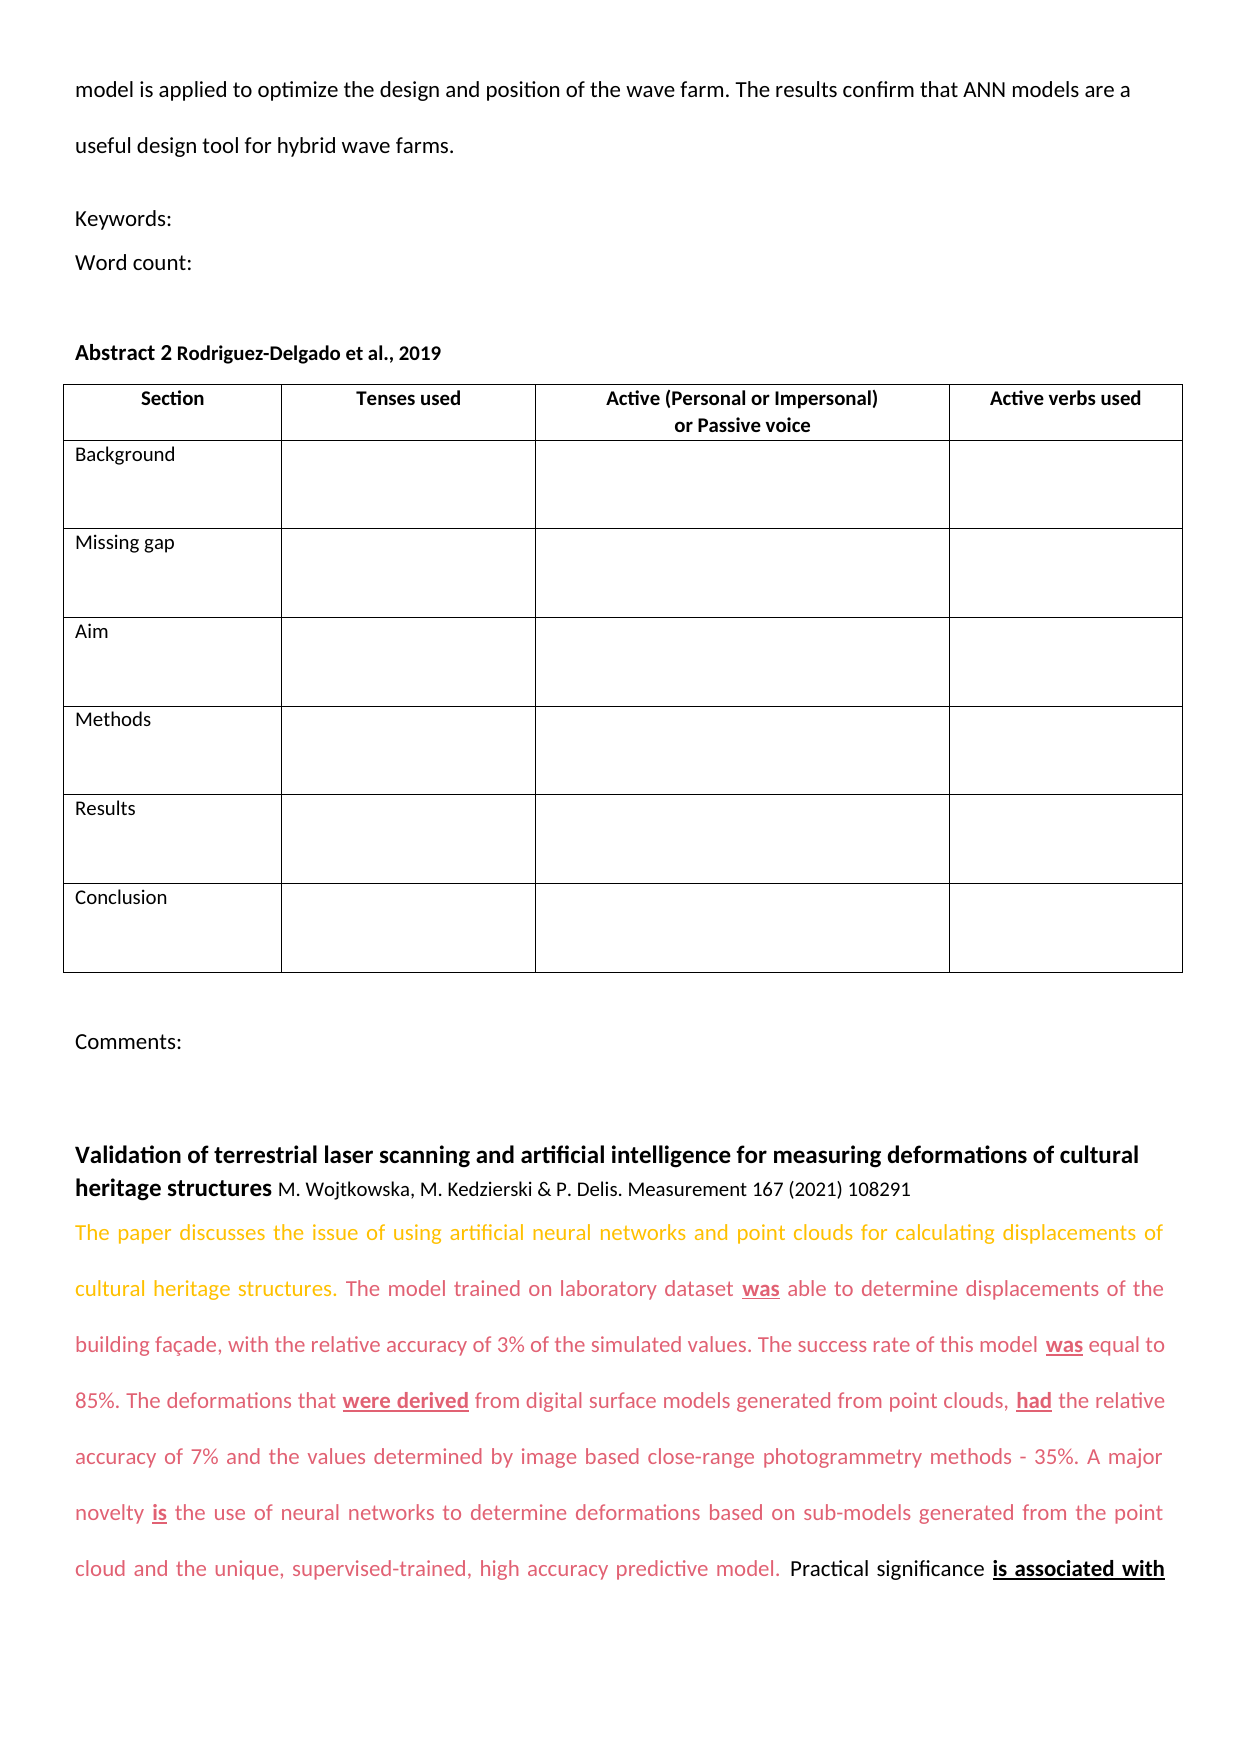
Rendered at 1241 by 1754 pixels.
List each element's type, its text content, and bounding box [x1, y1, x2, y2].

table_cell Methods [64, 707, 281, 794]
table_cell [282, 529, 535, 617]
table_cell [282, 884, 535, 972]
table_cell [536, 529, 949, 617]
text model is applied to optimize the design and position of the wave farm. The results confirm that ANN models are a useful design tool for hybrid wave farms. [75, 75, 1165, 159]
text Comments: [75, 1027, 1165, 1055]
table_cell Missing gap [64, 529, 281, 617]
table_cell [536, 441, 949, 528]
table_cell [536, 795, 949, 883]
table_cell [536, 707, 949, 794]
table_cell [282, 441, 535, 528]
table_cell [536, 884, 949, 972]
table_cell [950, 618, 1182, 706]
table_cell Results [64, 795, 281, 883]
table_cell [282, 618, 535, 706]
table_cell Background [64, 441, 281, 528]
table_cell [950, 707, 1182, 794]
table_cell [950, 529, 1182, 617]
list Validation of terrestrial laser scanning and artificial intelligence for measuring deformations of cultural heritage structures M. Wojtkowska, M. Kedzierski & P. Delis. Measurement 167 (2021) 108291 [75, 1139, 1165, 1202]
table_cell [282, 707, 535, 794]
text Word count: [75, 248, 1165, 276]
table_cell Conclusion [64, 884, 281, 972]
table_cell Aim [64, 618, 281, 706]
text Keywords: [75, 204, 1165, 232]
table_cell [950, 795, 1182, 883]
table_cell [950, 441, 1182, 528]
text Abstract 2 Rodriguez-Delgado et al., 2019 [75, 338, 1165, 366]
table_cell [282, 795, 535, 883]
table_header Active verbs used [950, 385, 1182, 440]
table_cell [536, 618, 949, 706]
table_header Tenses used [282, 385, 535, 440]
table_header Active (Personal or Impersonal) or Passive voice [536, 385, 949, 440]
list The paper discusses the issue of using artificial neural networks and point clouds for calculating displacements of cultural heritage structures. The model trained on laboratory dataset was able to determine displacements of the building façade, with the relative accuracy of 3% of the simulated values. The success rate of this model was equal to 85%. The deformations that were derived from digital surface models generated from point clouds, had the relative accuracy of 7% and the values determined by image based close-range photogrammetry methods - 35%. A major novelty is the use of neural networks to determine deformations based on sub-models generated from the point cloud and the unique, supervised-trained, high accuracy predictive model. Practical significance is associated with [75, 1218, 1165, 1582]
table_cell [950, 884, 1182, 972]
table_header Section [64, 385, 281, 440]
